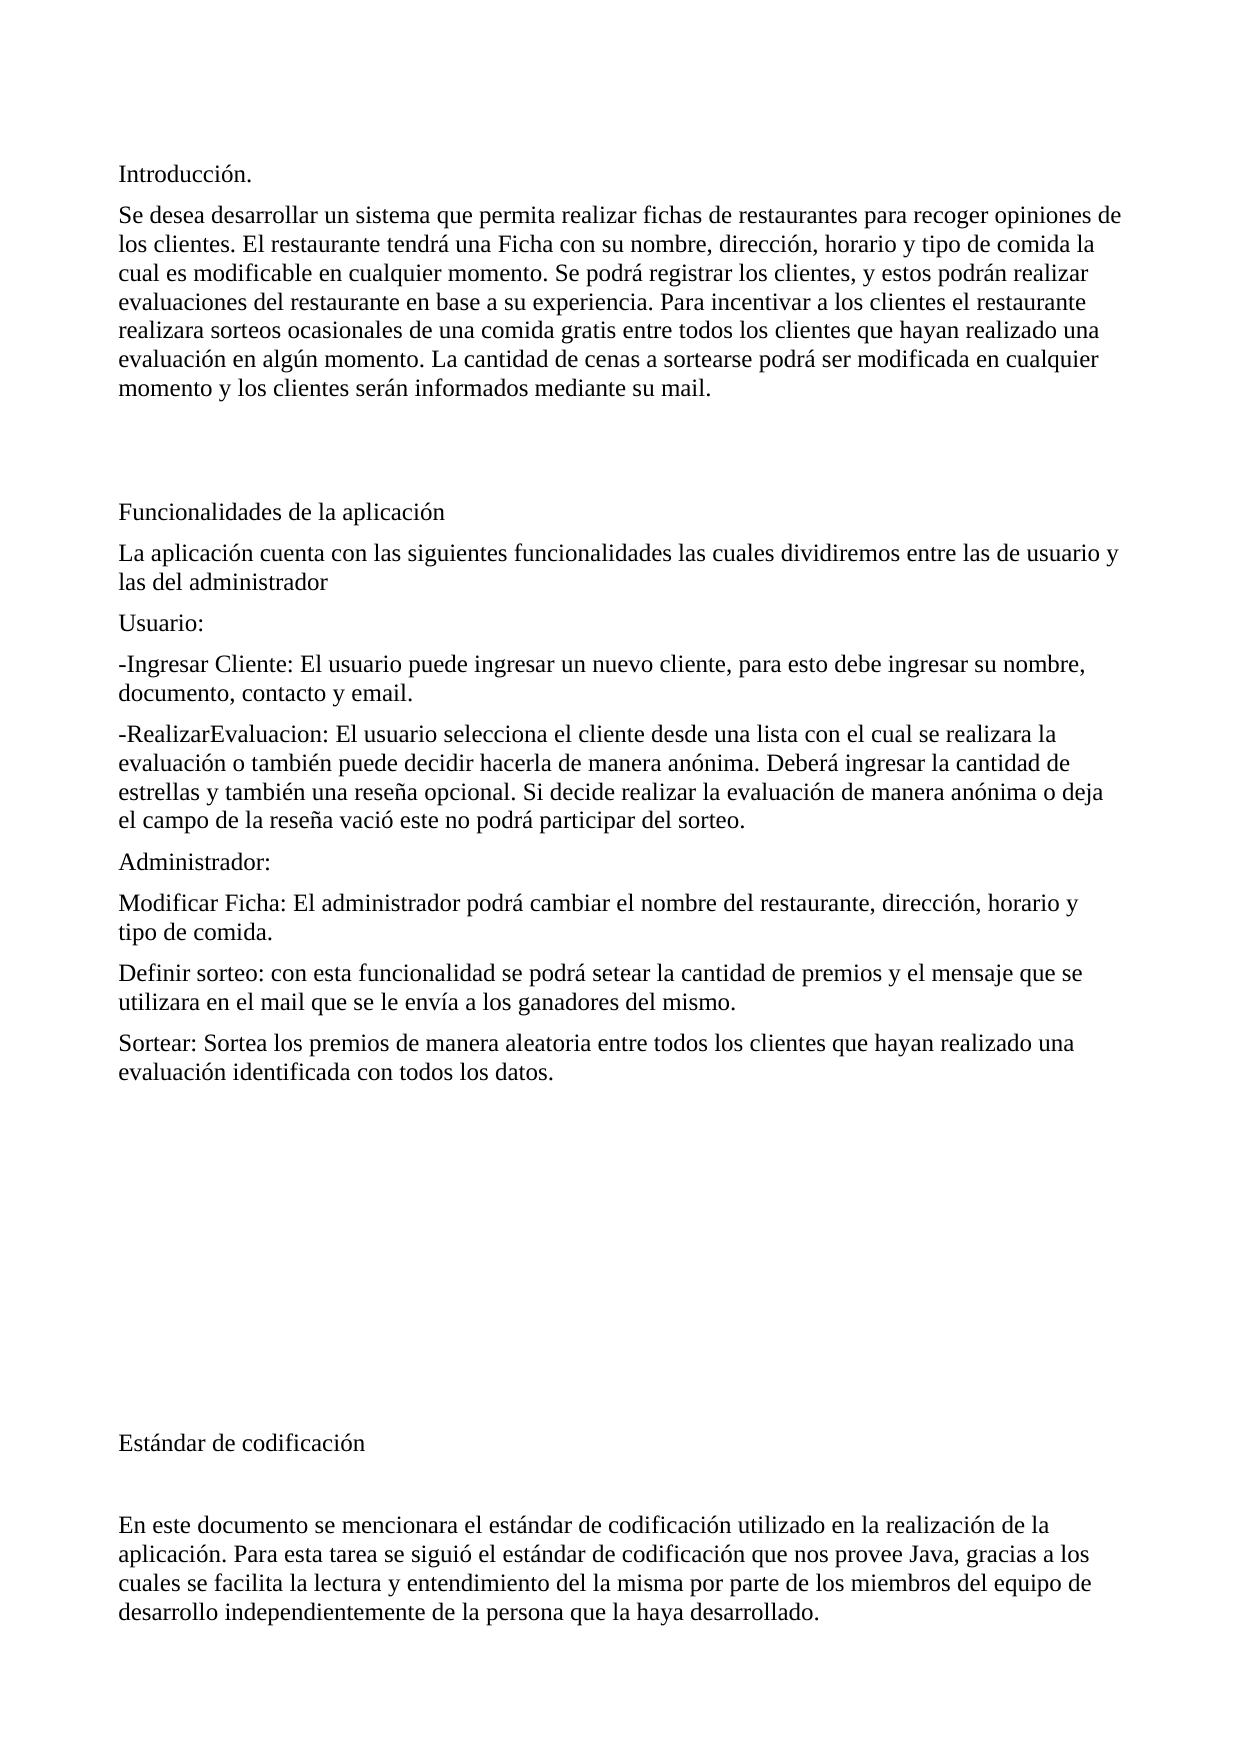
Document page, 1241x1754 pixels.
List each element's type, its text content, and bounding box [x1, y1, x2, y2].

text Introducción. [118, 159, 1122, 188]
text Usuario: [118, 608, 1122, 637]
text Modificar Ficha: El administrador podrá cambiar el nombre del restaurante, dirección, horario y tipo de comida. [118, 888, 1122, 946]
text La aplicación cuenta con las siguientes funcionalidades las cuales dividiremos entre las de usuario y las del administrador [118, 538, 1122, 596]
text En este documento se mencionara el estándar de codificación utilizado en la realización de la aplicación. Para esta tarea se siguió el estándar de codificación que nos provee Java, gracias a los cuales se facilita la lectura y entendimiento del la misma por parte de los miembros del equipo de desarrollo independientemente de la persona que la haya desarrollado. [118, 1511, 1122, 1626]
text -RealizarEvaluacion: El usuario selecciona el cliente desde una lista con el cual se realizara la evaluación o también puede decidir hacerla de manera anónima. Deberá ingresar la cantidad de estrellas y también una reseña opcional. Si decide realizar la evaluación de manera anónima o deja el campo de la reseña vació este no podrá participar del sorteo. [118, 719, 1122, 834]
text Administrador: [118, 847, 1122, 876]
text Funcionalidades de la aplicación [118, 497, 1122, 526]
text Sortear: Sortea los premios de manera aleatoria entre todos los clientes que hayan realizado una evaluación identificada con todos los datos. [118, 1028, 1122, 1086]
text -Ingresar Cliente: El usuario puede ingresar un nuevo cliente, para esto debe ingresar su nombre, documento, contacto y email. [118, 649, 1122, 707]
text Se desea desarrollar un sistema que permita realizar fichas de restaurantes para recoger opiniones de los clientes. El restaurante tendrá una Ficha con su nombre, dirección, horario y tipo de comida la cual es modificable en cualquier momento. Se podrá registrar los clientes, y estos podrán realizar evaluaciones del restaurante en base a su experiencia. Para incentivar a los clientes el restaurante realizara sorteos ocasionales de una comida gratis entre todos los clientes que hayan realizado una evaluación en algún momento. La cantidad de cenas a sortearse podrá ser modificada en cualquier momento y los clientes serán informados mediante su mail. [118, 201, 1122, 402]
text Definir sorteo: con esta funcionalidad se podrá setear la cantidad de premios y el mensaje que se utilizara en el mail que se le envía a los ganadores del mismo. [118, 958, 1122, 1016]
text Estándar de codificación [118, 1428, 1122, 1457]
